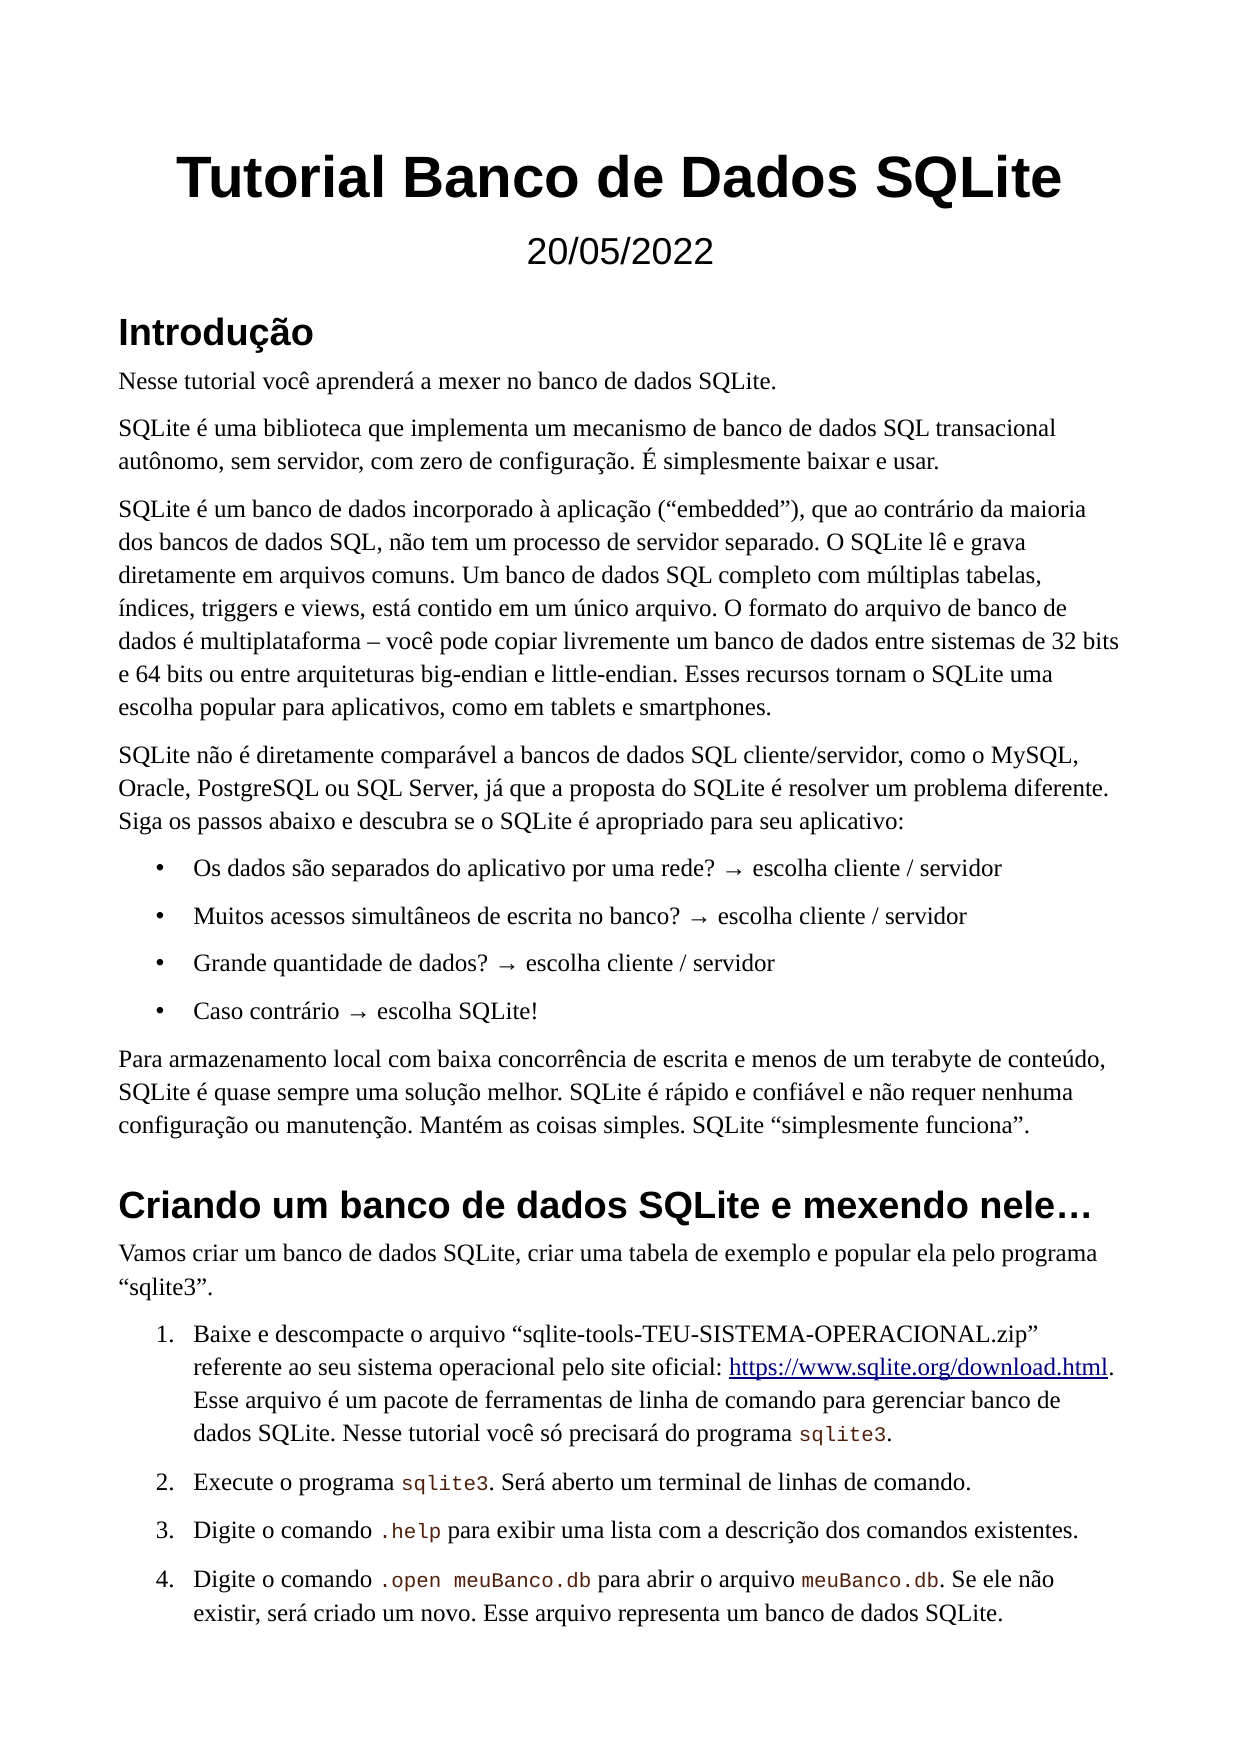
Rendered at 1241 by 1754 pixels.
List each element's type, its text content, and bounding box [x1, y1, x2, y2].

text Vamos criar um banco de dados SQLite, criar uma tabela de exemplo e popular ela pelo programa “sqlite3”. [118, 1238, 1122, 1300]
text SQLite não é diretamente comparável a bancos de dados SQL cliente/servidor, como o MySQL, Oracle, PostgreSQL ou SQL Server, já que a proposta do SQLite é resolver um problema diferente. Siga os passos abaixo e descubra se o SQLite é apropriado para seu aplicativo: [118, 740, 1122, 834]
list Muitos acessos simultâneos de escrita no banco? → escolha cliente / servidor [156, 901, 1122, 930]
list Caso contrário → escolha SQLite! [156, 996, 1122, 1025]
list Grande quantidade de dados? → escolha cliente / servidor [156, 948, 1122, 977]
list Digite o comando .open meuBanco.db para abrir o arquivo meuBanco.db. Se ele não existir, será criado um novo. Esse arquivo representa um banco de dados SQLite. [156, 1564, 1122, 1626]
text Para armazenamento local com baixa concorrência de escrita e menos de um terabyte de conteúdo, SQLite é quase sempre uma solução melhor. SQLite é rápido e confiável e não requer nenhuma configuração ou manutenção. Mantém as coisas simples. SQLite “simplesmente funciona”. [118, 1044, 1122, 1138]
list Os dados são separados do aplicativo por uma rede? → escolha cliente / servidor [156, 853, 1122, 882]
title Tutorial Banco de Dados SQLite [118, 143, 1122, 210]
list Execute o programa sqlite3. Será aberto um terminal de linhas de comando. [156, 1467, 1122, 1496]
subtitle Criando um banco de dados SQLite e mexendo nele… [118, 1182, 1122, 1226]
text Nesse tutorial você aprenderá a mexer no banco de dados SQLite. [118, 366, 1122, 394]
list Baixe e descompacte o arquivo “sqlite-tools-TEU-SISTEMA-OPERACIONAL.zip” referente ao seu sistema operacional pelo site oficial: https://www.sqlite.org/download.html. Esse arquivo é um pacote de ferramentas de linha de comando para gerenciar banco de dados SQLite. Nesse tutorial você só precisará do programa sqlite3. [156, 1319, 1122, 1448]
subtitle Introdução [118, 309, 1122, 353]
list Digite o comando .help para exibir uma lista com a descrição dos comandos existentes. [156, 1515, 1122, 1545]
text SQLite é uma biblioteca que implementa um mecanismo de banco de dados SQL transacional autônomo, sem servidor, com zero de configuração. É simplesmente baixar e usar. [118, 413, 1122, 475]
text SQLite é um banco de dados incorporado à aplicação (“embedded”), que ao contrário da maioria dos bancos de dados SQL, não tem um processo de servidor separado. O SQLite lê e grava diretamente em arquivos comuns. Um banco de dados SQL completo com múltiplas tabelas, índices, triggers e views, está contido em um único arquivo. O formato do arquivo de banco de dados é multiplataforma – você pode copiar livremente um banco de dados entre sistemas de 32 bits e 64 bits ou entre arquiteturas big-endian e little-endian. Esses recursos tornam o SQLite uma escolha popular para aplicativos, como em tablets e smartphones. [118, 494, 1122, 721]
subtitle 20/05/2022 [118, 229, 1122, 272]
